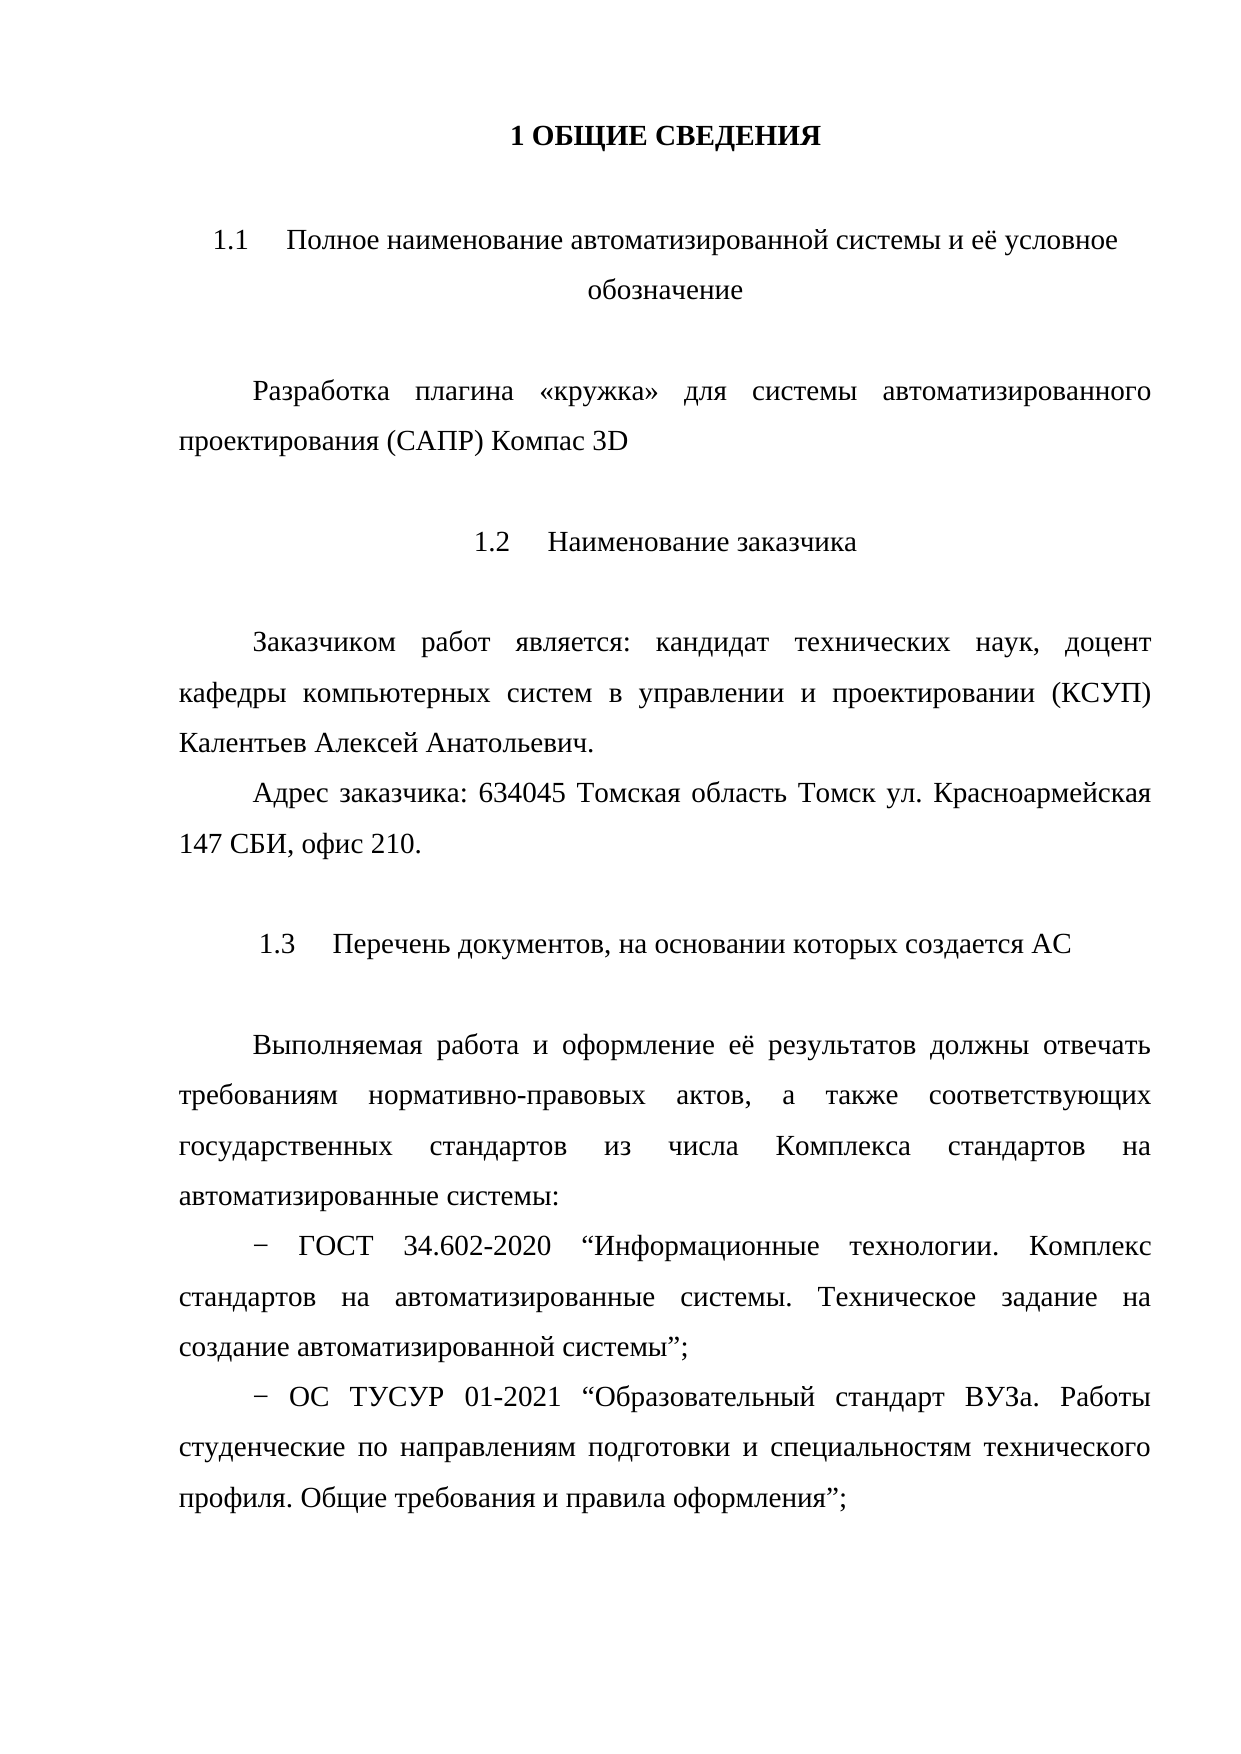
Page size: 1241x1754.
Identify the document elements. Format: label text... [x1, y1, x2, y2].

list Перечень документов, на основании которых создается АС [178, 926, 1152, 960]
list Наименование заказчика [178, 524, 1152, 557]
text Выполняемая работа и оформление её результатов должны отвечать требованиям нормативно-правовых актов, а также соответствующих государственных стандартов из числа Комплекса стандартов на автоматизированные системы: [178, 1027, 1152, 1212]
text − ОС ТУСУР 01-2021 “Образовательный стандарт ВУЗа. Работы студенческие по направлениям подготовки и специальностям технического профиля. Общие требования и правила оформления”; [178, 1379, 1152, 1513]
text Адрес заказчика: 634045 Томская область Томск ул. Красноармейская 147 СБИ, офис 210. [178, 776, 1152, 859]
list Полное наименование автоматизированной системы и её условное обозначение [178, 222, 1152, 306]
text Разработка плагина «кружка» для системы автоматизированного проектирования (САПР) Компас 3D [178, 373, 1152, 457]
subtitle 1 ОБЩИЕ СВЕДЕНИЯ [178, 118, 1152, 152]
text − ГОСТ 34.602-2020 “Информационные технологии. Комплекс стандартов на автоматизированные системы. Техническое задание на создание автоматизированной системы”; [178, 1228, 1152, 1362]
text Заказчиком работ является: кандидат технических наук, доцент кафедры компьютерных систем в управлении и проектировании (КСУП) Калентьев Алексей Анатольевич. [178, 624, 1152, 759]
